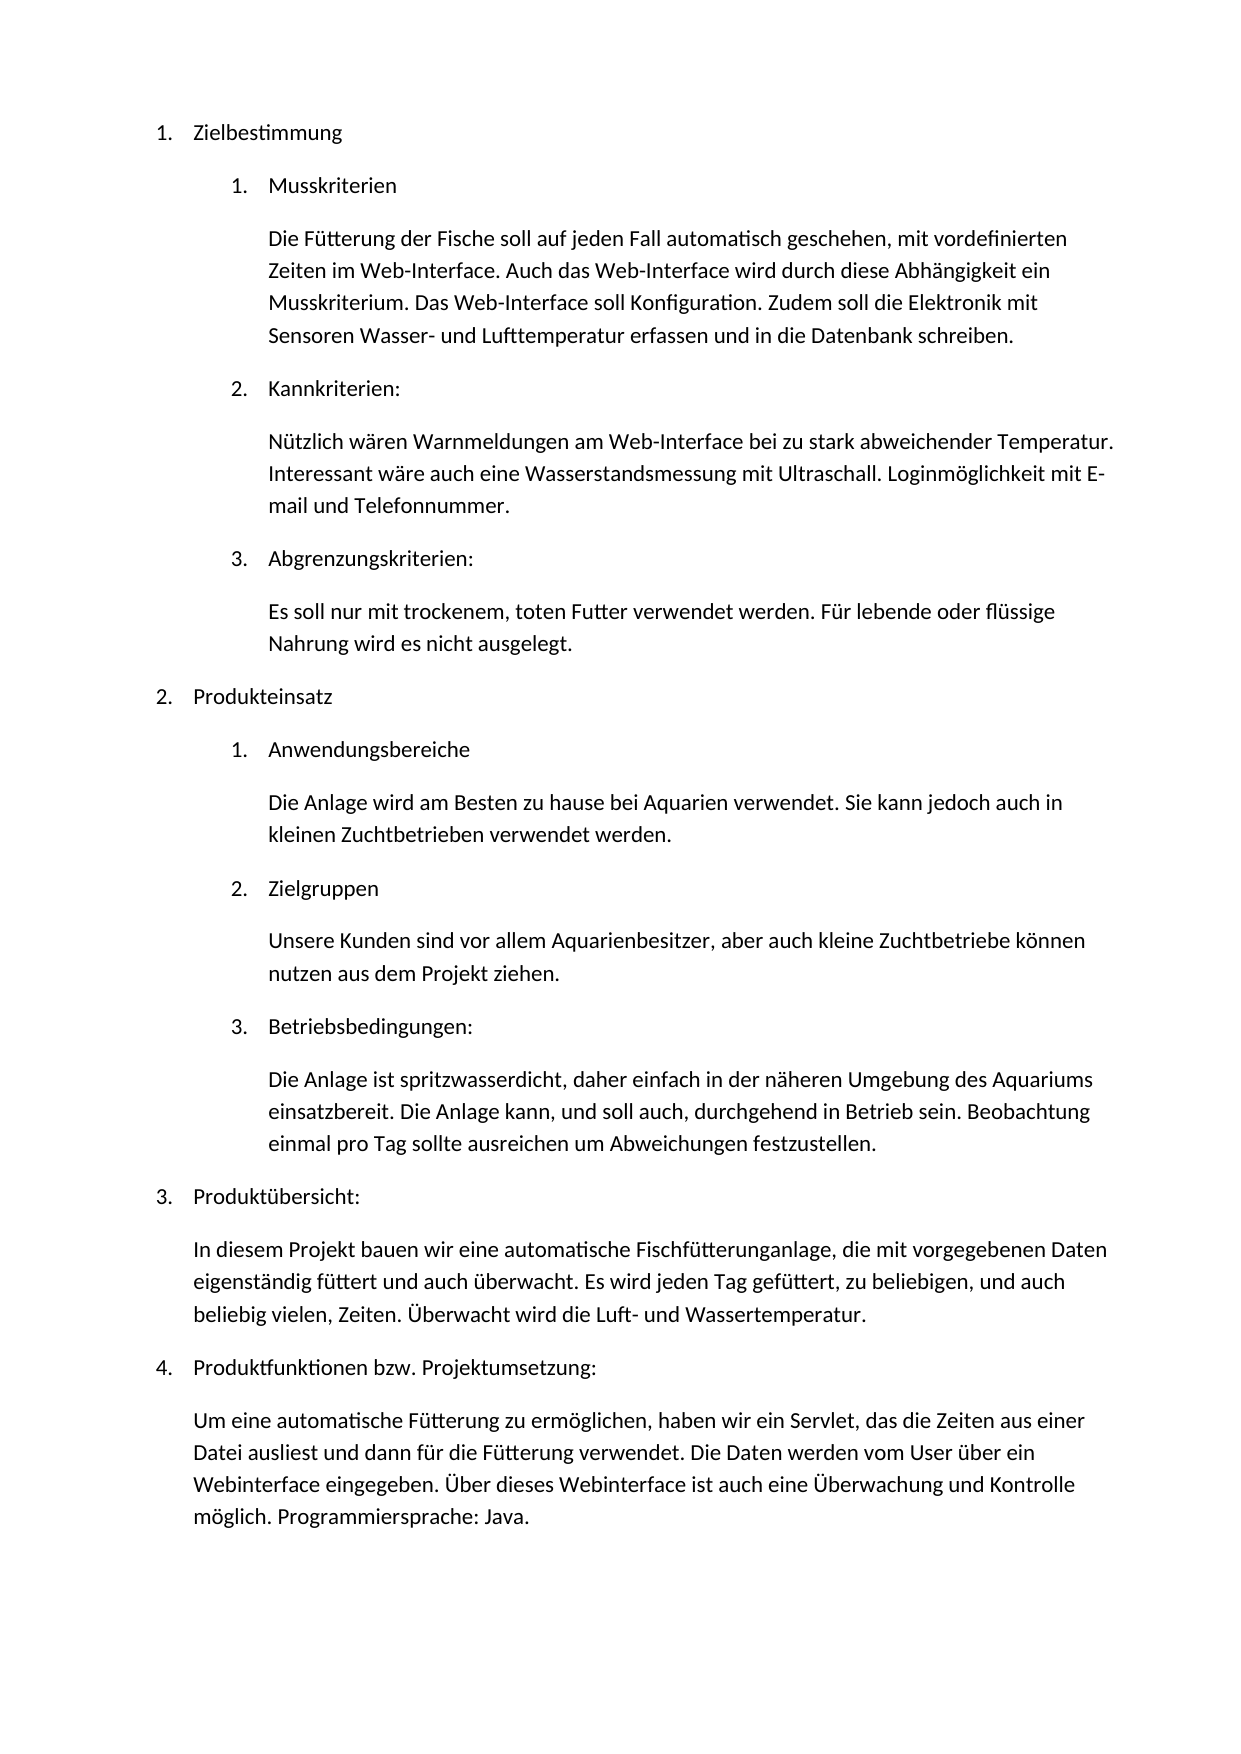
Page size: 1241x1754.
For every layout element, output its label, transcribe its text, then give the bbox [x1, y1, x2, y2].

list Die Anlage wird am Besten zu hause bei Aquarien verwendet. Sie kann jedoch auch in kleinen Zuchtbetrieben verwendet werden. [231, 788, 1122, 849]
list Die Anlage ist spritzwasserdicht, daher einfach in der näheren Umgebung des Aquariums einsatzbereit. Die Anlage kann, und soll auch, durchgehend in Betrieb sein. Beobachtung einmal pro Tag sollte ausreichen um Abweichungen festzustellen. [231, 1065, 1122, 1157]
list Kannkriterien: [231, 374, 1122, 402]
list In diesem Projekt bauen wir eine automatische Fischfütterunganlage, die mit vorgegebenen Daten eigenständig füttert und auch überwacht. Es wird jeden Tag gefüttert, zu beliebigen, und auch beliebig vielen, Zeiten. Überwacht wird die Luft- und Wassertemperatur. [156, 1235, 1122, 1328]
list Produkteinsatz [156, 682, 1122, 710]
list Um eine automatische Fütterung zu ermöglichen, haben wir ein Servlet, das die Zeiten aus einer Datei ausliest und dann für die Fütterung verwendet. Die Daten werden vom User über ein Webinterface eingegeben. Über dieses Webinterface ist auch eine Überwachung und Kontrolle möglich. Programmiersprache: Java. [156, 1406, 1122, 1530]
list Es soll nur mit trockenem, toten Futter verwendet werden. Für lebende oder flüssige Nahrung wird es nicht ausgelegt. [231, 597, 1122, 657]
list Abgrenzungskriterien: [231, 544, 1122, 572]
list Zielbestimmung [156, 118, 1122, 146]
list Zielgruppen [231, 874, 1122, 902]
list Musskriterien [231, 171, 1122, 199]
list Anwendungsbereiche [231, 735, 1122, 763]
list Betriebsbedingungen: [231, 1012, 1122, 1040]
list Nützlich wären Warnmeldungen am Web-Interface bei zu stark abweichender Temperatur. Interessant wäre auch eine Wasserstandsmessung mit Ultraschall. Loginmöglichkeit mit E-mail und Telefonnummer. [231, 427, 1122, 519]
list Unsere Kunden sind vor allem Aquarienbesitzer, aber auch kleine Zuchtbetriebe können nutzen aus dem Projekt ziehen. [231, 927, 1122, 987]
list Die Fütterung der Fische soll auf jeden Fall automatisch geschehen, mit vordefinierten Zeiten im Web-Interface. Auch das Web-Interface wird durch diese Abhängigkeit ein Musskriterium. Das Web-Interface soll Konfiguration. Zudem soll die Elektronik mit Sensoren Wasser- und Lufttemperatur erfassen und in die Datenbank schreiben. [231, 224, 1122, 349]
list Produktfunktionen bzw. Projektumsetzung: [156, 1353, 1122, 1381]
list Produktübersicht: [156, 1182, 1122, 1210]
